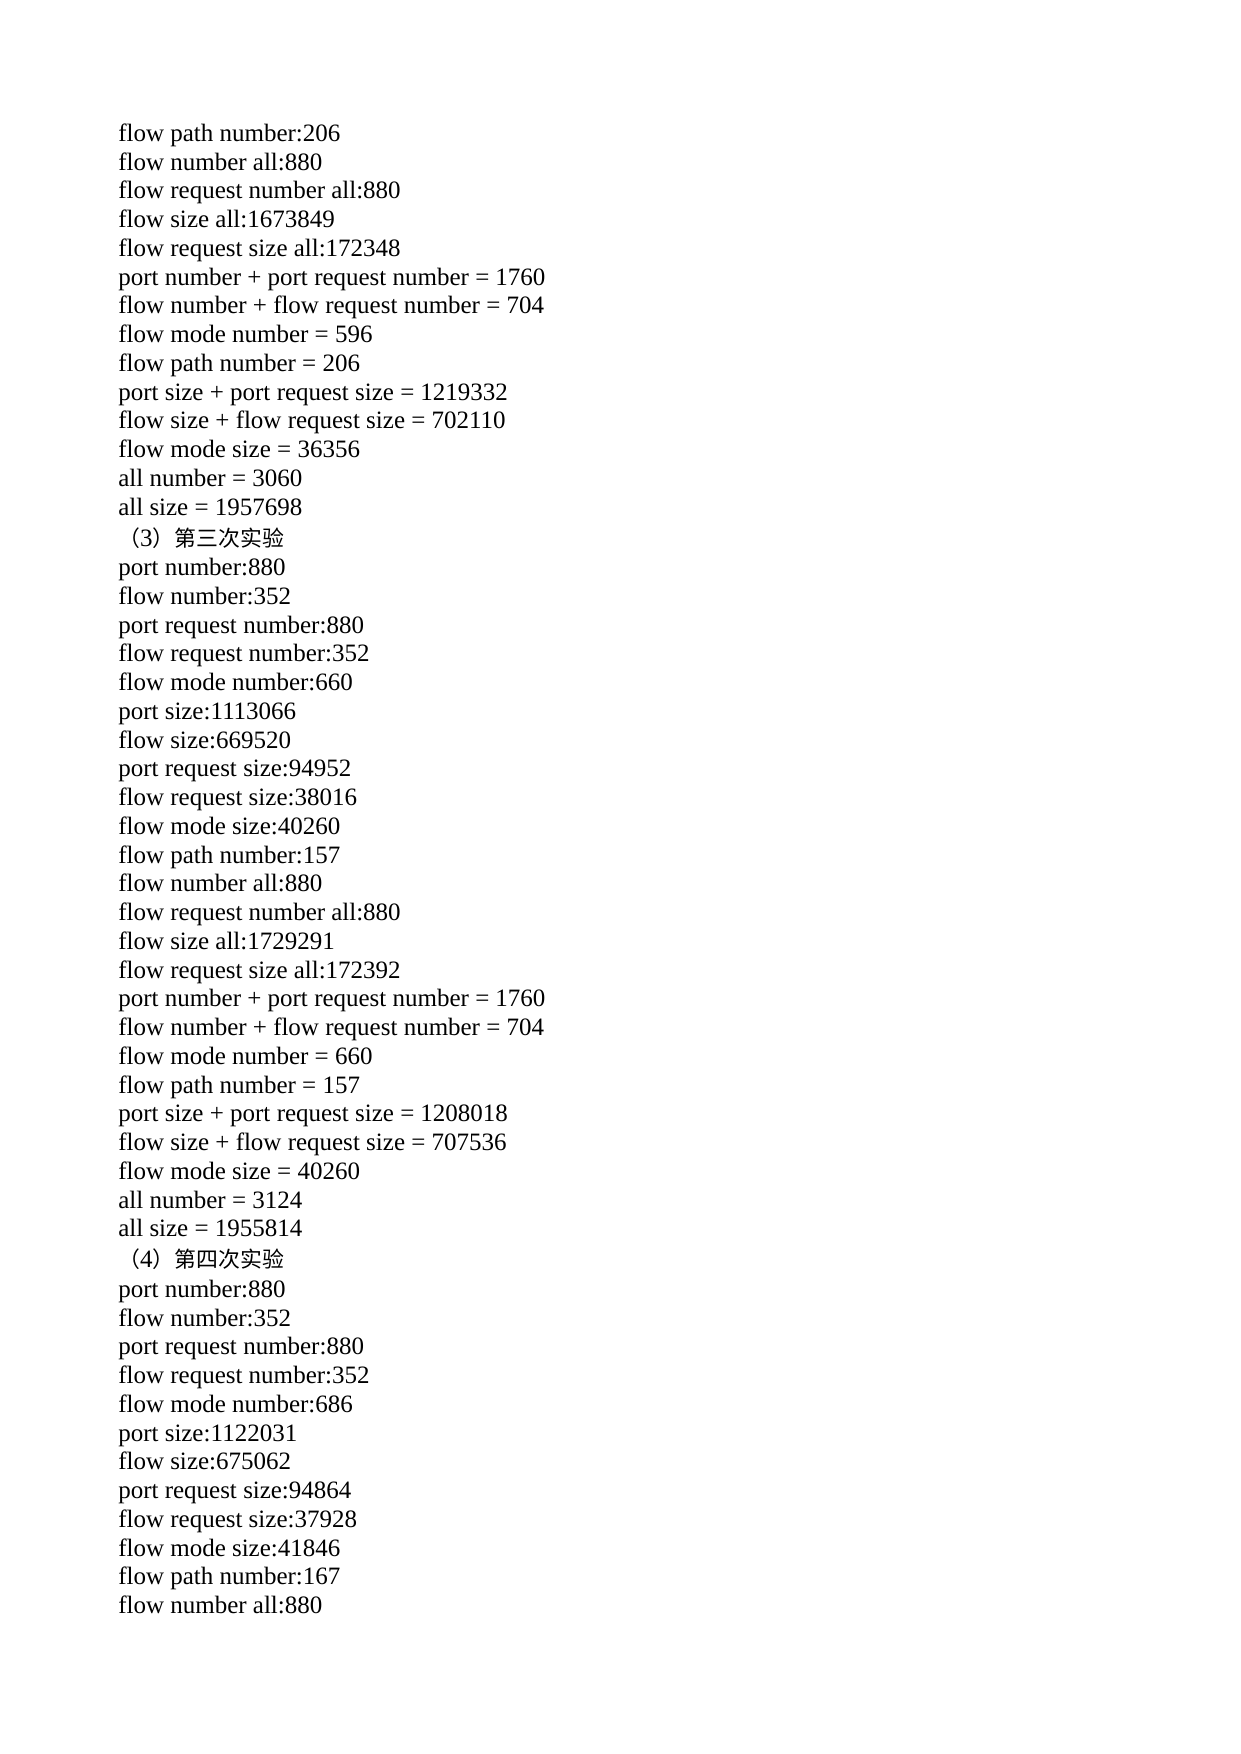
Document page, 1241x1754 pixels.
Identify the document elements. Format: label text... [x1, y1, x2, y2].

text port size + port request size = 1208018 [118, 1098, 1122, 1127]
text flow number all:880 [118, 147, 1122, 176]
text port size + port request size = 1219332 [118, 377, 1122, 406]
text flow number + flow request number = 704 [118, 1012, 1122, 1041]
text port size:1122031 [118, 1418, 1122, 1446]
text flow number all:880 [118, 868, 1122, 897]
text all number = 3124 [118, 1185, 1122, 1213]
text flow mode size = 36356 [118, 434, 1122, 463]
text port number + port request number = 1760 [118, 262, 1122, 291]
text flow mode size = 40260 [118, 1156, 1122, 1185]
text flow request number:352 [118, 1360, 1122, 1389]
text flow request size:38016 [118, 782, 1122, 811]
text flow mode number:686 [118, 1389, 1122, 1418]
text port number:880 [118, 1274, 1122, 1303]
text flow number + flow request number = 704 [118, 291, 1122, 319]
text flow size:675062 [118, 1446, 1122, 1475]
text flow request number:352 [118, 638, 1122, 667]
text all size = 1955814 [118, 1213, 1122, 1242]
text flow path number = 157 [118, 1070, 1122, 1098]
text port request number:880 [118, 1331, 1122, 1360]
text flow size all:1673849 [118, 204, 1122, 233]
text port request number:880 [118, 610, 1122, 638]
text flow request size:37928 [118, 1504, 1122, 1533]
text flow mode size:40260 [118, 811, 1122, 840]
text port number + port request number = 1760 [118, 983, 1122, 1012]
text flow mode number:660 [118, 667, 1122, 696]
text flow number all:880 [118, 1590, 1122, 1619]
text flow path number:157 [118, 840, 1122, 868]
text port size:1113066 [118, 696, 1122, 725]
text port request size:94864 [118, 1475, 1122, 1504]
text flow request number all:880 [118, 897, 1122, 926]
text flow size:669520 [118, 725, 1122, 753]
text port number:880 [118, 552, 1122, 581]
text flow mode number = 660 [118, 1041, 1122, 1070]
text flow path number:167 [118, 1561, 1122, 1590]
text flow request number all:880 [118, 176, 1122, 204]
text all size = 1957698 [118, 492, 1122, 521]
text （3）第三次实验 [118, 521, 1122, 552]
text flow size + flow request size = 707536 [118, 1127, 1122, 1156]
text flow path number = 206 [118, 348, 1122, 377]
text flow number:352 [118, 581, 1122, 610]
text flow path number:206 [118, 118, 1122, 147]
text flow request size all:172392 [118, 955, 1122, 983]
text flow request size all:172348 [118, 233, 1122, 262]
text flow mode number = 596 [118, 319, 1122, 348]
text flow size + flow request size = 702110 [118, 406, 1122, 434]
text all number = 3060 [118, 463, 1122, 492]
text flow size all:1729291 [118, 926, 1122, 955]
text （4）第四次实验 [118, 1242, 1122, 1274]
text flow number:352 [118, 1303, 1122, 1331]
text flow mode size:41846 [118, 1533, 1122, 1561]
text port request size:94952 [118, 753, 1122, 782]
